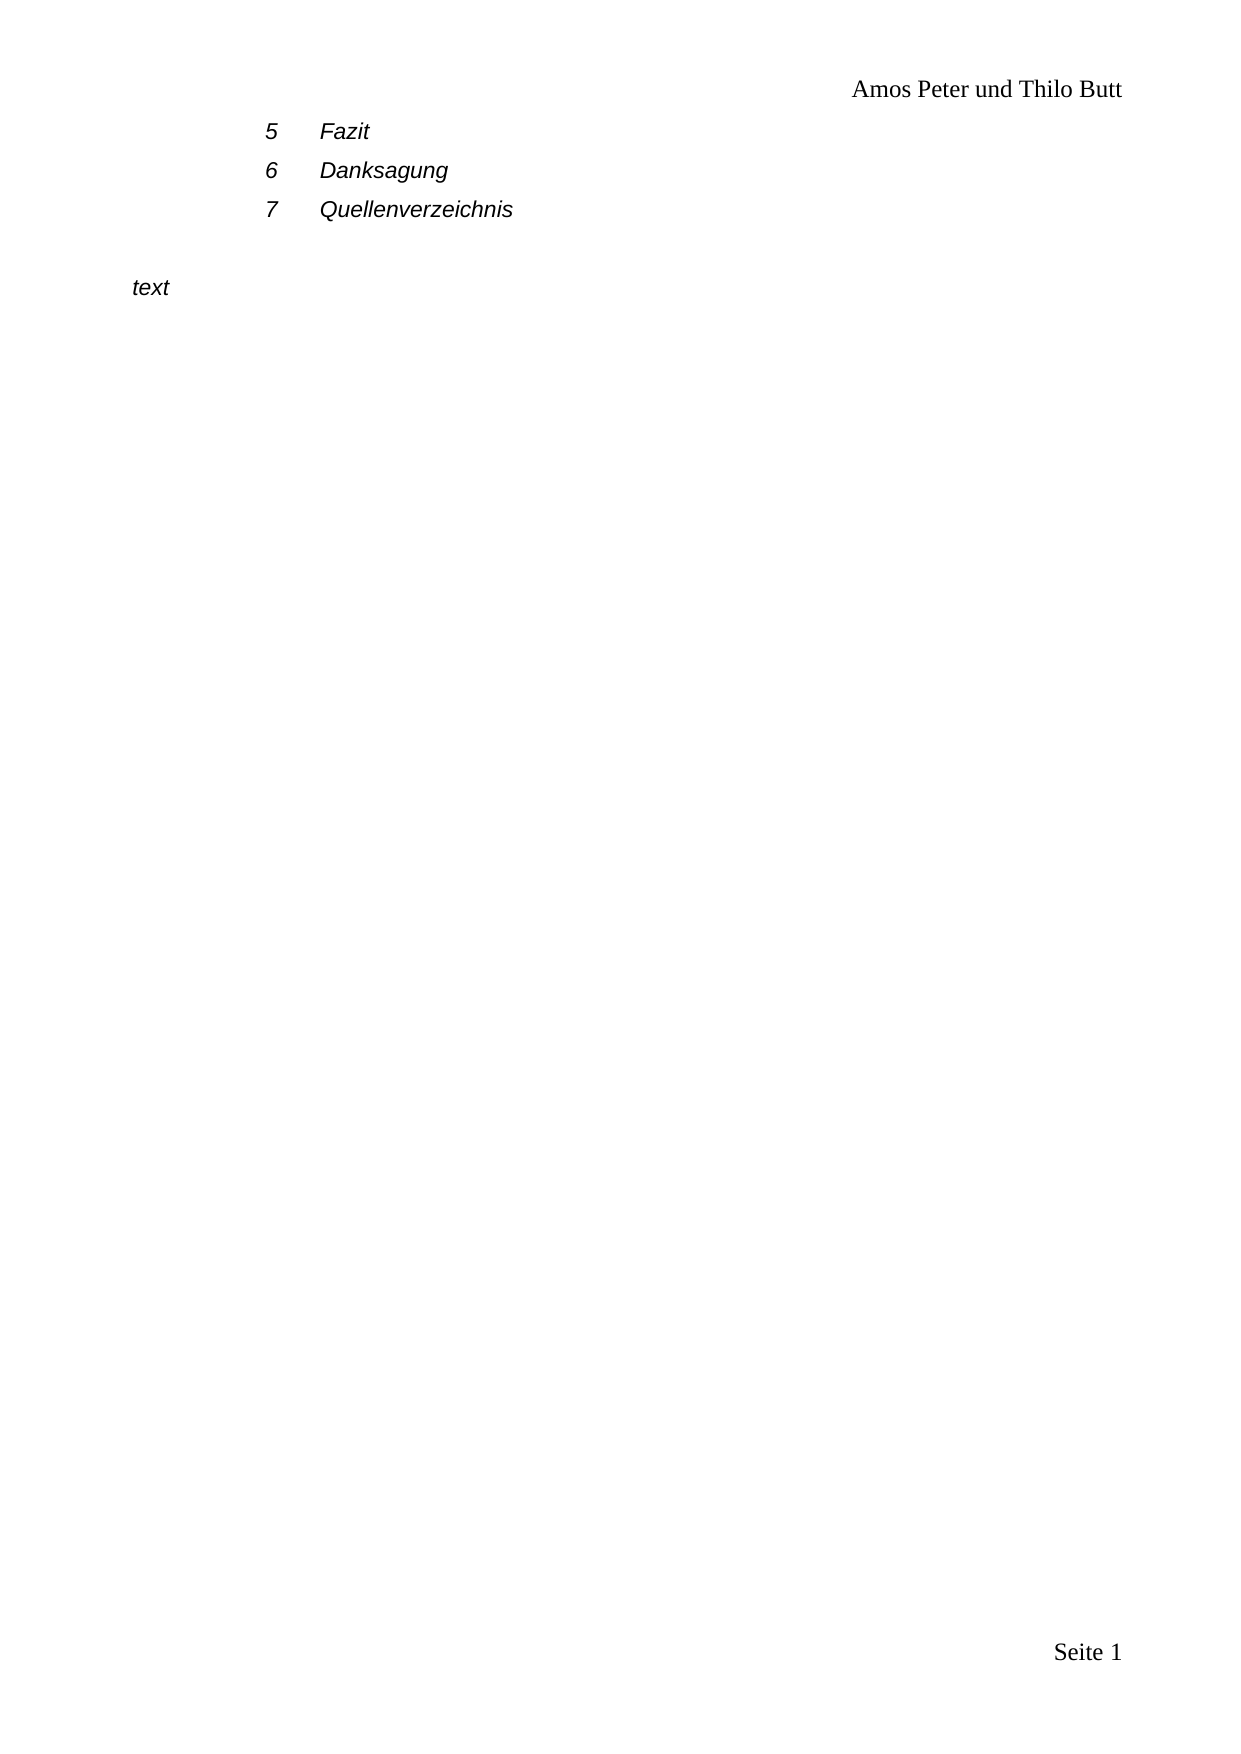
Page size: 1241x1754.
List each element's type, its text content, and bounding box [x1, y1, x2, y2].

list Quellenverzeichnis [132, 196, 1122, 222]
list Fazit [132, 118, 1122, 144]
list Danksagung [132, 157, 1122, 183]
text text [132, 273, 1122, 300]
